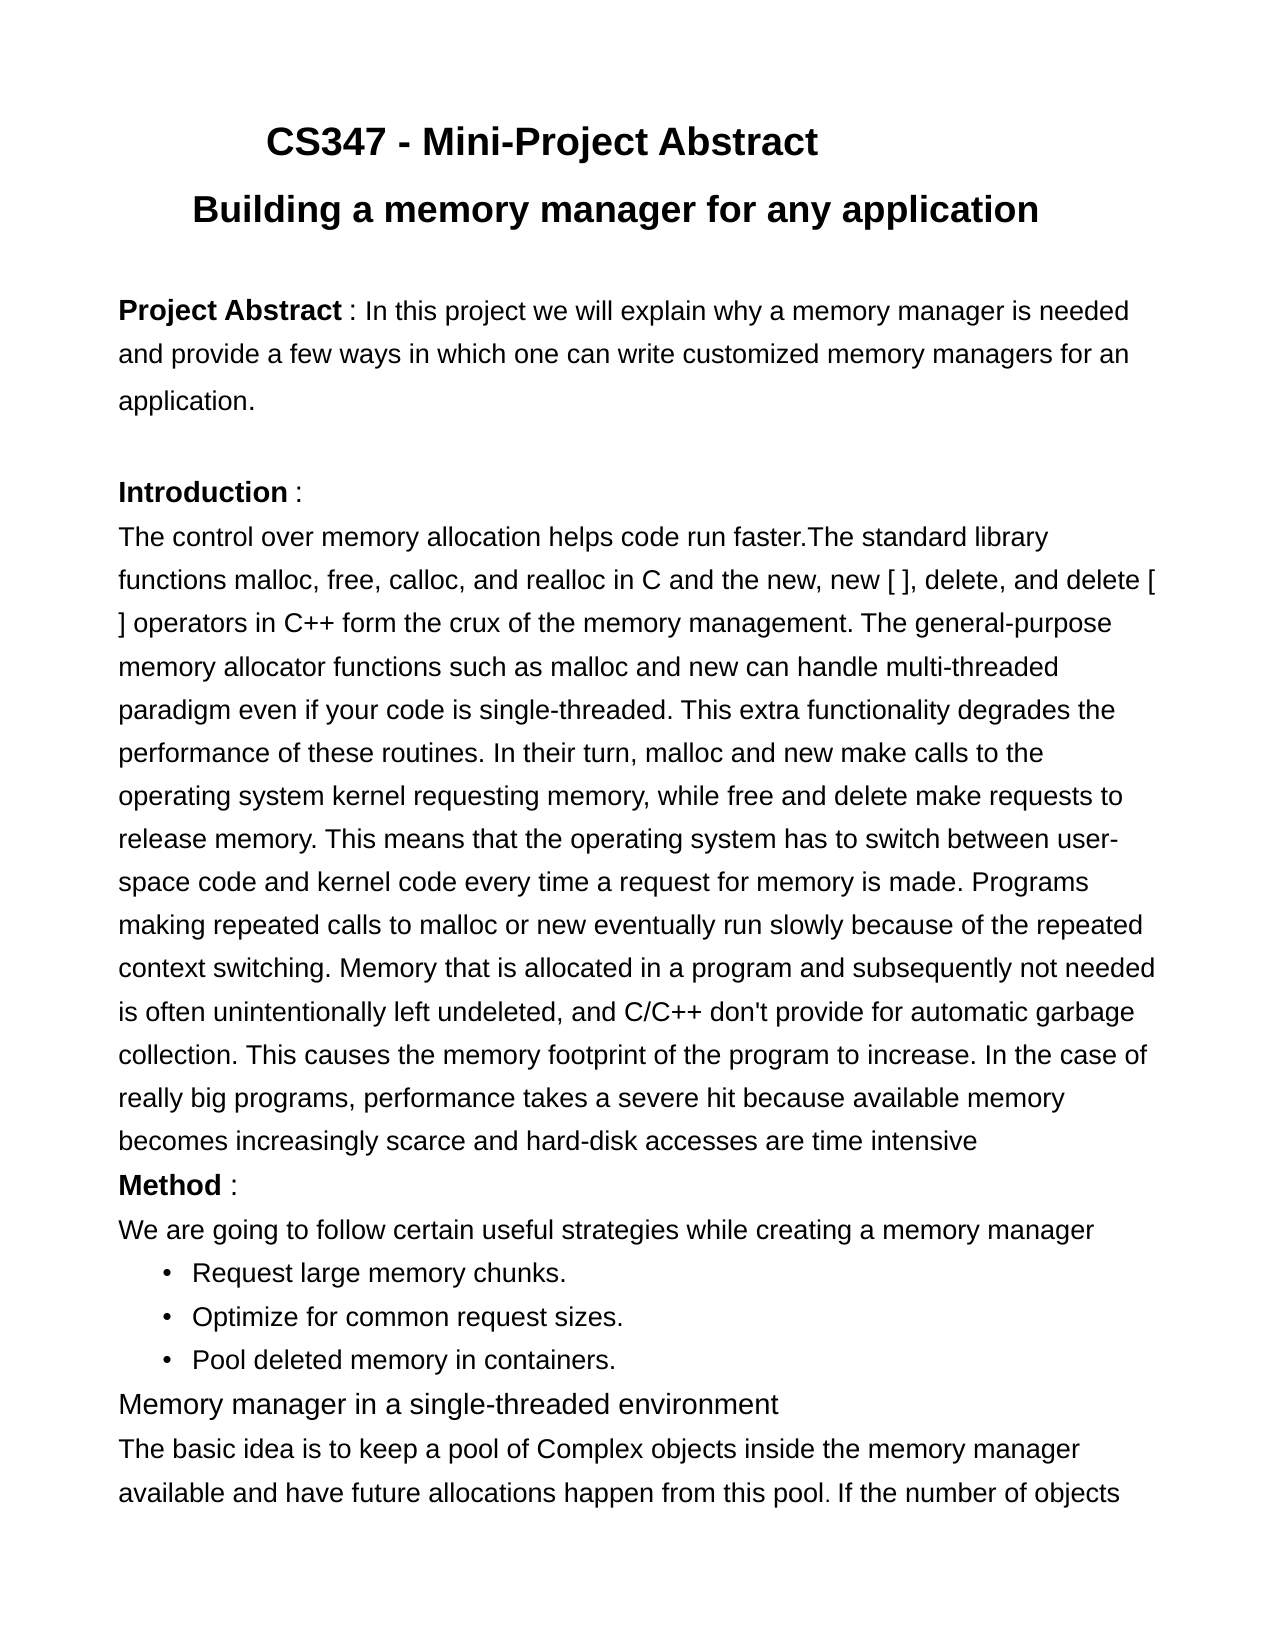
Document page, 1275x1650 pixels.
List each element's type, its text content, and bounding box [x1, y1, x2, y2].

text The basic idea is to keep a pool of Complex objects inside the memory manager available and have future allocations happen from this pool. If the number of objects [118, 1433, 1157, 1508]
text Method : [118, 1168, 1157, 1202]
list Request large memory chunks. [162, 1257, 1157, 1289]
text Building a memory manager for any application [118, 187, 1157, 231]
text Project Abstract : In this project we will explain why a memory manager is needed and provide a few ways in which one can write customized memory managers for an application. [118, 293, 1157, 416]
text CS347 - Mini-Project Abstract [118, 118, 1157, 164]
text Memory manager in a single-threaded environment [118, 1387, 1157, 1421]
list Optimize for common request sizes. [162, 1301, 1157, 1332]
text Introduction : [118, 475, 1157, 508]
text The control over memory allocation helps code run faster.The standard library functions malloc, free, calloc, and realloc in C and the new, new [ ], delete, and delete [ ] operators in C++ form the crux of the memory management. The general-purpose memory allocator functions such as malloc and new can handle multi-threaded paradigm even if your code is single-threaded. This extra functionality degrades the performance of these routines. In their turn, malloc and new make calls to the operating system kernel requesting memory, while free and delete make requests to release memory. This means that the operating system has to switch between user-space code and kernel code every time a request for memory is made. Programs making repeated calls to malloc or new eventually run slowly because of the repeated context switching. Memory that is allocated in a program and subsequently not needed is often unintentionally left undeleted, and C/C++ don't provide for automatic garbage collection. This causes the memory footprint of the program to increase. In the case of really big programs, performance takes a severe hit because available memory becomes increasingly scarce and hard-disk accesses are time intensive [118, 521, 1157, 1156]
list Pool deleted memory in containers. [162, 1344, 1157, 1375]
text We are going to follow certain useful strategies while creating a memory manager [118, 1214, 1157, 1246]
